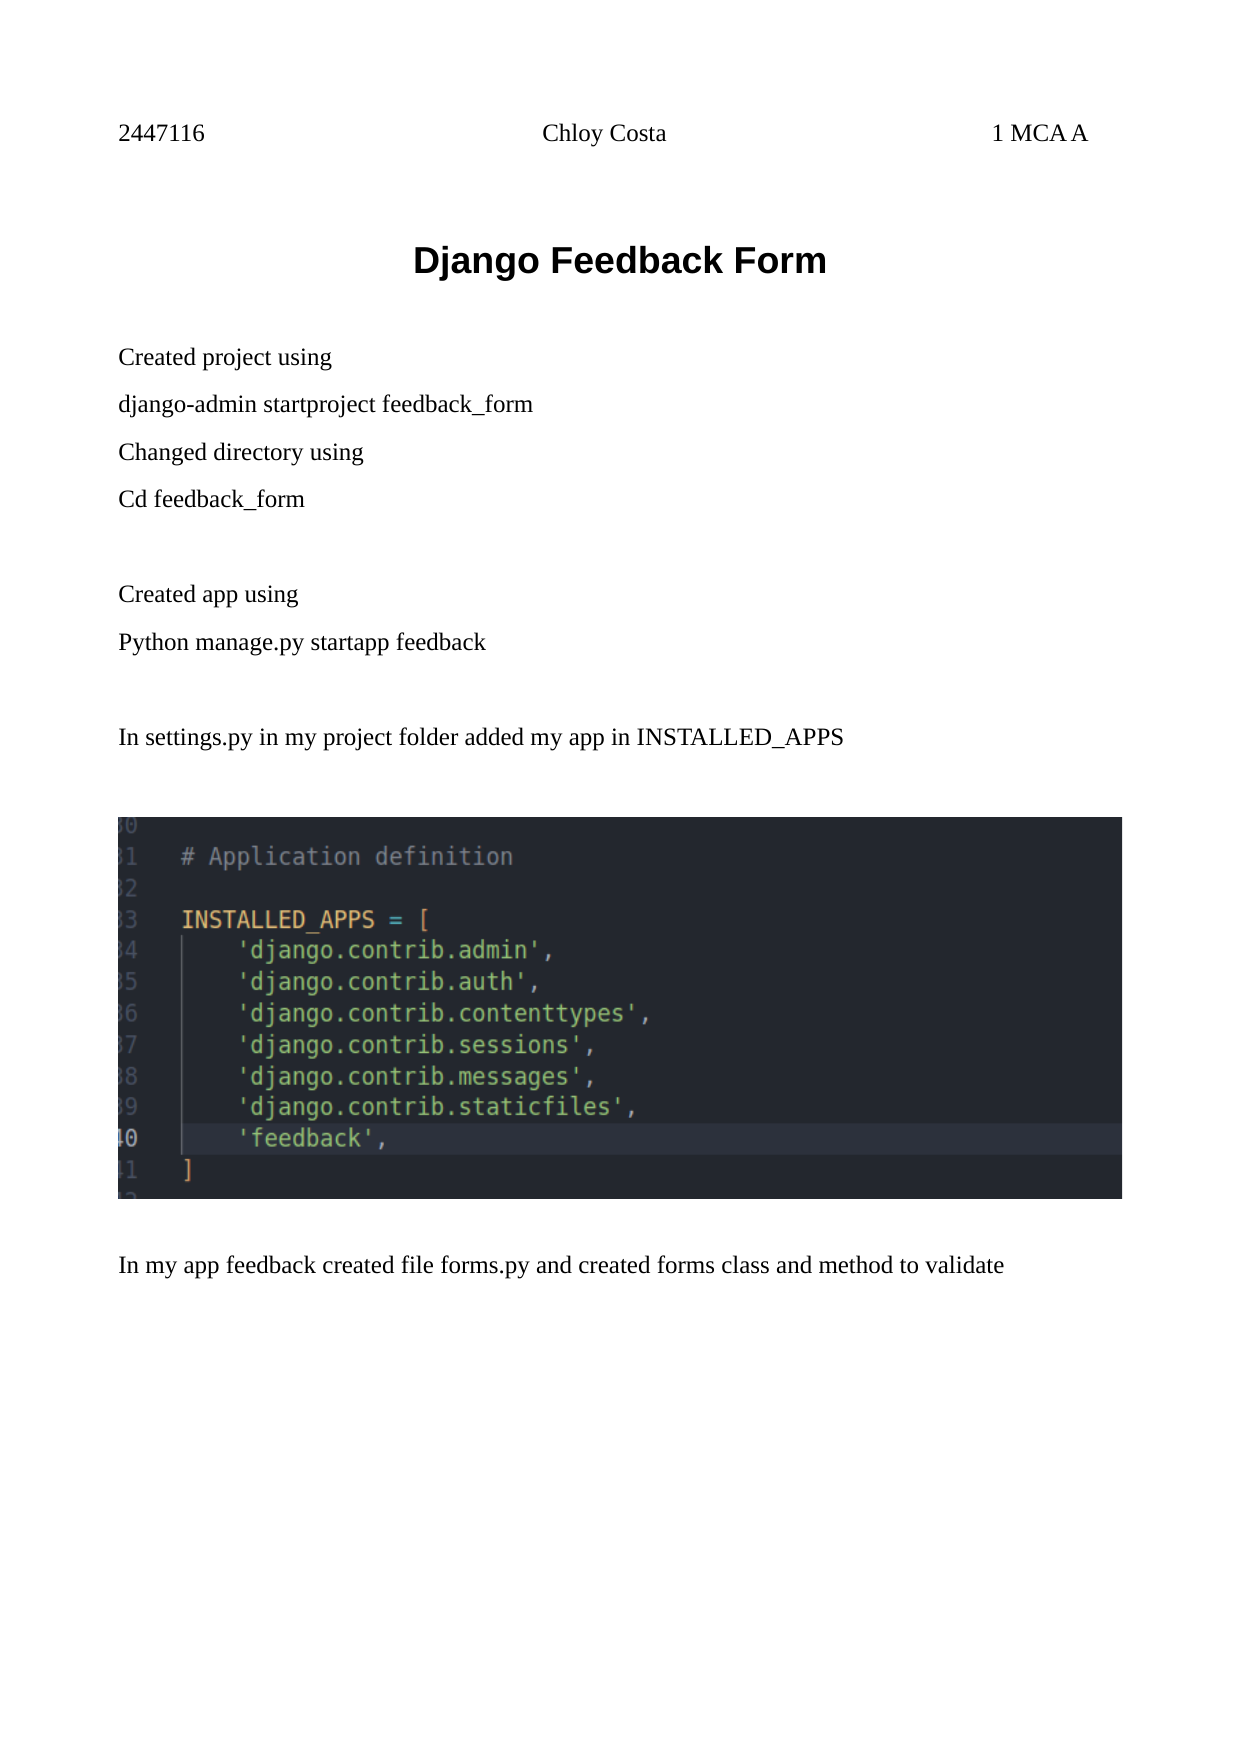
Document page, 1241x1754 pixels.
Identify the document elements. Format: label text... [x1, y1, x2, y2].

text Created project using [118, 342, 1122, 370]
text In my app feedback created file forms.py and created forms class and method to validate [118, 1250, 1122, 1279]
subtitle Django Feedback Form [118, 238, 1122, 281]
text Created app using [118, 579, 1122, 608]
text Changed directory using [118, 437, 1122, 466]
text 2447116 Chloy Costa 1 MCA A [118, 118, 1122, 147]
text django-admin startproject feedback_form [118, 389, 1122, 418]
text Python manage.py startapp feedback [118, 627, 1122, 656]
text In settings.py in my project folder added my app in INSTALLED_APPS [118, 722, 1122, 751]
picture [118, 817, 1123, 1199]
text Cd feedback_form [118, 484, 1122, 513]
